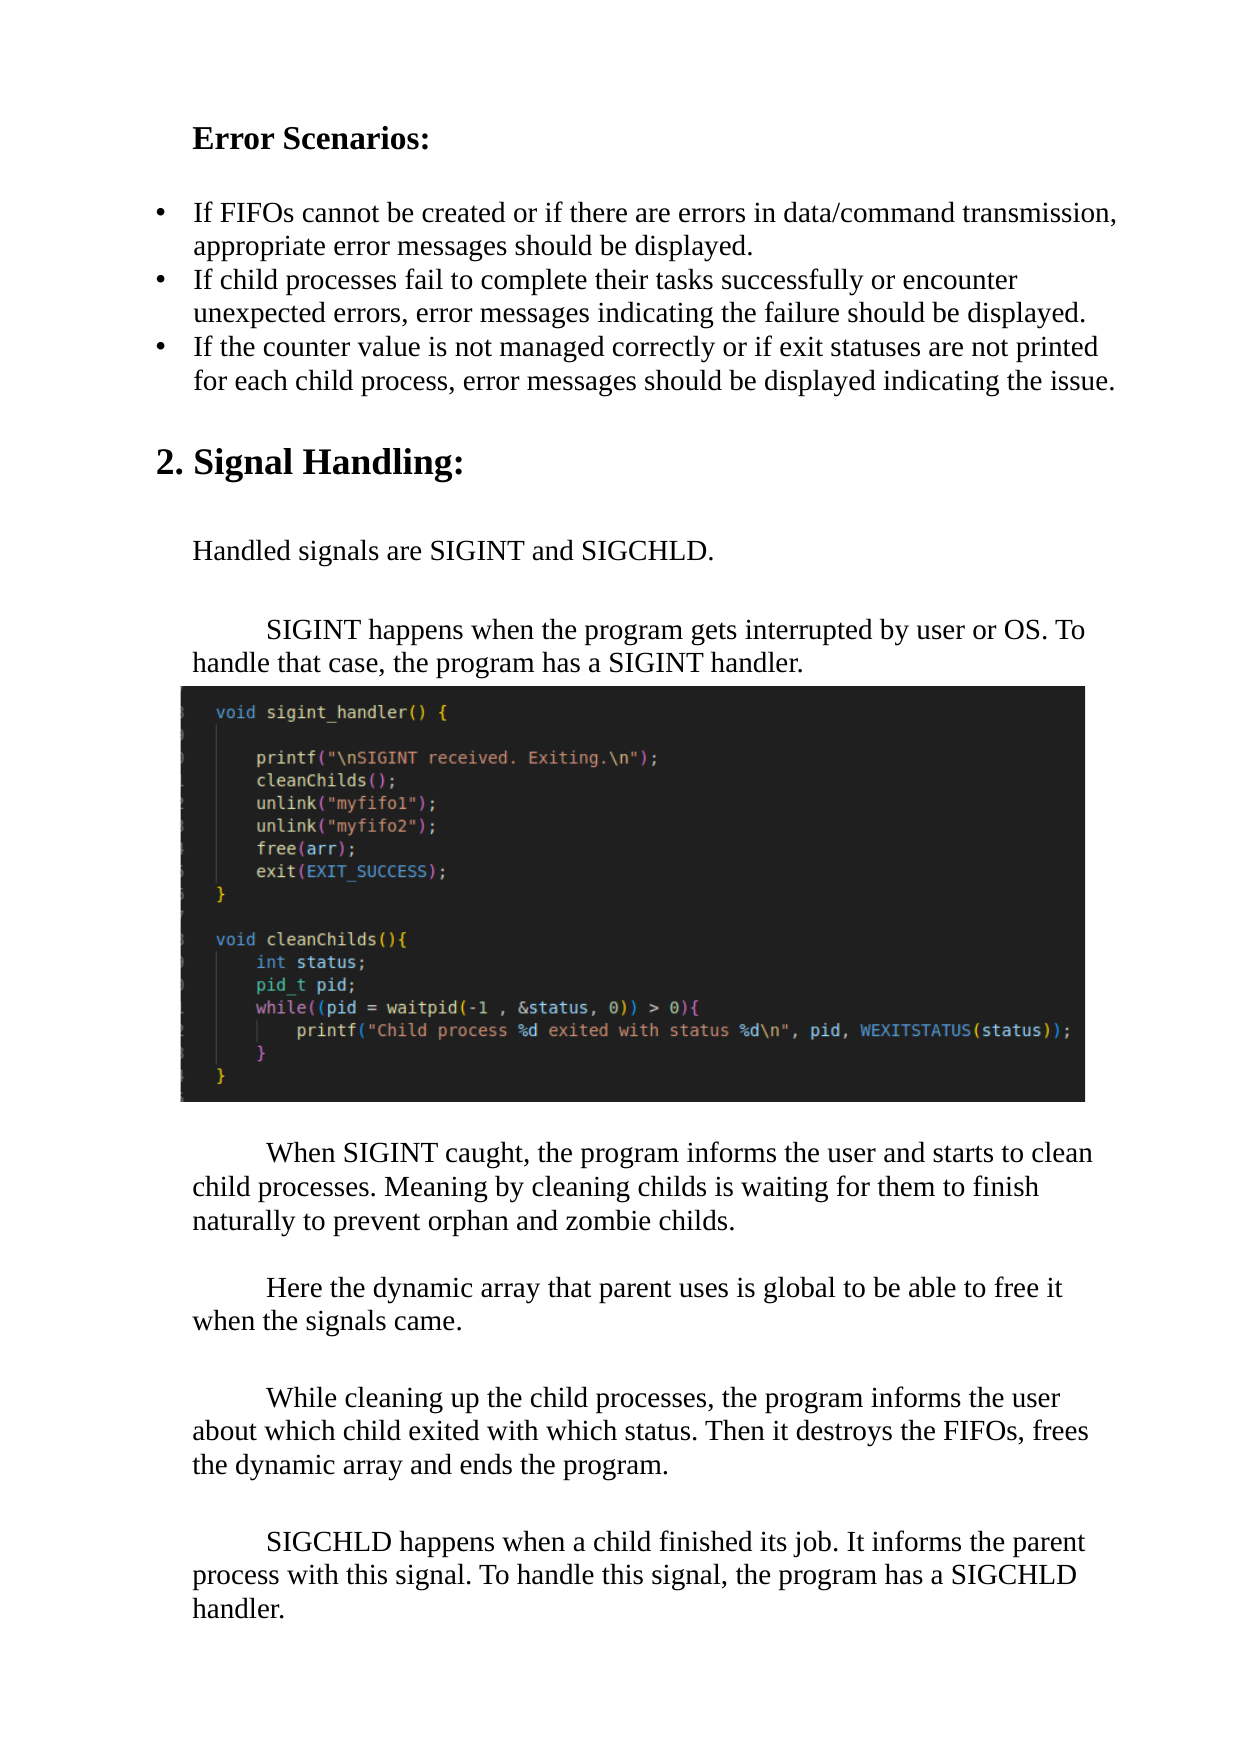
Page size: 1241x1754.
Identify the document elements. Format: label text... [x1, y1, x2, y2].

list If child processes fail to complete their tasks successfully or encounter unexpected errors, error messages indicating the failure should be displayed. [156, 262, 1122, 329]
text Error Scenarios: [118, 118, 1122, 156]
list Signal Handling: [156, 439, 1122, 483]
list If FIFOs cannot be created or if there are errors in data/command transmission, [156, 195, 1122, 228]
text SIGINT happens when the program gets interrupted by user or OS. To handle that case, the program has a SIGINT handler. [118, 612, 1122, 679]
text While cleaning up the child processes, the program informs the user about which child exited with which status. Then it destroys the FIFOs, frees the dynamic array and ends the program. [118, 1380, 1122, 1481]
text Handled signals are SIGINT and SIGCHLD. [118, 526, 1122, 569]
list appropriate error messages should be displayed. [156, 228, 1122, 262]
text Here the dynamic array that parent uses is global to be able to free it when the signals came. [118, 1270, 1122, 1337]
text SIGCHLD happens when a child finished its job. It informs the parent process with this signal. To handle this signal, the program has a SIGCHLD handler. [118, 1524, 1122, 1624]
text When SIGINT caught, the program informs the user and starts to clean child processes. Meaning by cleaning childs is waiting for them to finish naturally to prevent orphan and zombie childs. [118, 1136, 1122, 1236]
list If the counter value is not managed correctly or if exit statuses are not printed for each child process, error messages should be displayed indicating the issue. [156, 329, 1122, 396]
picture [180, 686, 1086, 1102]
